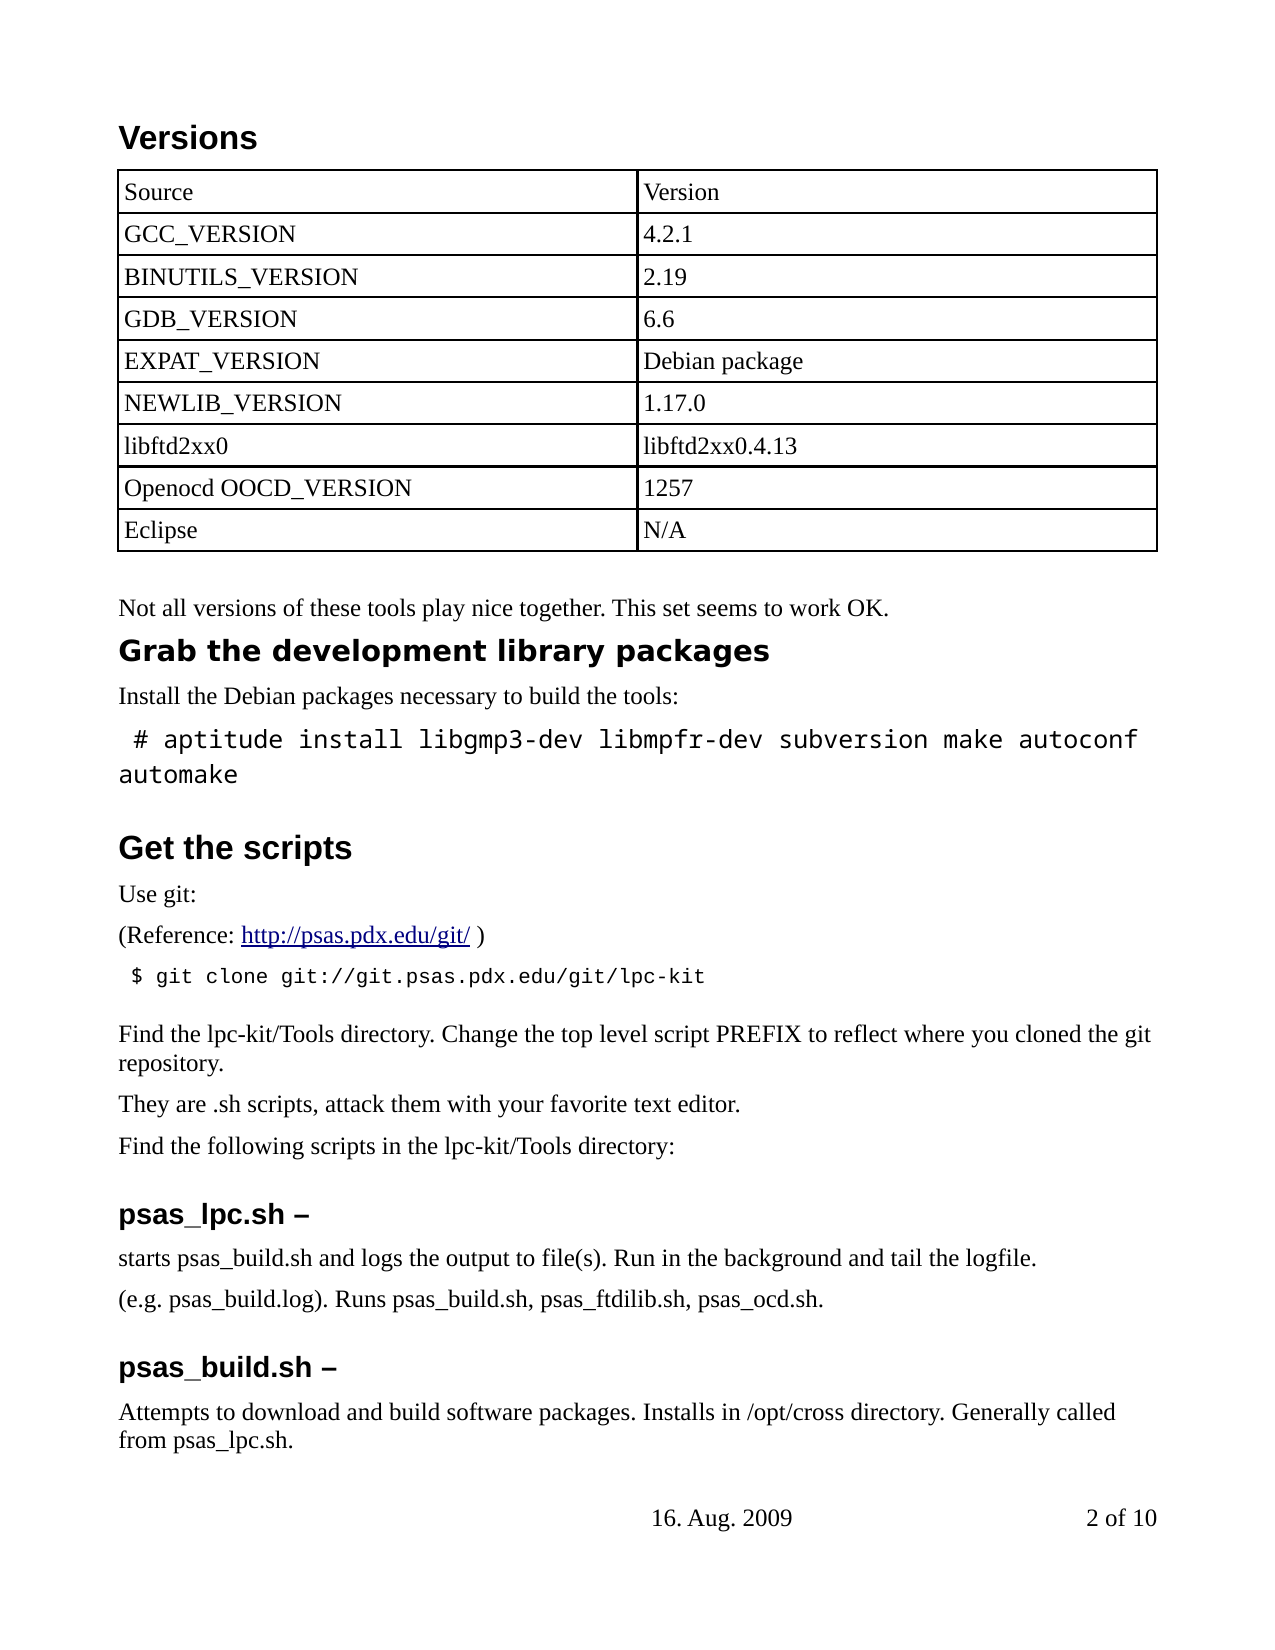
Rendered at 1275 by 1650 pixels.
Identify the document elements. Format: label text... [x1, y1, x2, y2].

subtitle Versions [118, 118, 1157, 157]
table_cell GDB_VERSION [119, 298, 636, 338]
text (e.g. psas_build.log). Runs psas_build.sh, psas_ftdilib.sh, psas_ocd.sh. [118, 1284, 1157, 1313]
text Find the following scripts in the lpc-kit/Tools directory: [118, 1131, 1157, 1159]
text Find the lpc-kit/Tools directory. Change the top level script PREFIX to reflect where you cloned the git repository. [118, 1019, 1157, 1077]
text (Reference: http://psas.pdx.edu/git/ ) [118, 920, 1157, 949]
subtitle Get the scripts [118, 828, 1157, 866]
table_cell N/A [639, 510, 1156, 550]
table_cell libftd2xx0.4.13 [639, 425, 1156, 465]
text # aptitude install libgmp3-dev libmpfr-dev subversion make autoconf automake [118, 722, 1157, 790]
table_cell NEWLIB_VERSION [119, 383, 636, 423]
subtitle psas_lpc.sh – [118, 1197, 1157, 1231]
table_header Version [639, 171, 1156, 212]
table_cell 4.2.1 [639, 214, 1156, 254]
table_cell BINUTILS_VERSION [119, 256, 636, 296]
table_cell 1257 [639, 468, 1156, 508]
text starts psas_build.sh and logs the output to file(s). Run in the background and tail the logfile. [118, 1243, 1157, 1272]
table_cell 1.17.0 [639, 383, 1156, 423]
table_cell 6.6 [639, 298, 1156, 338]
table_cell EXPAT_VERSION [119, 341, 636, 381]
subtitle psas_build.sh – [118, 1351, 1157, 1384]
text They are .sh scripts, attack them with your favorite text editor. [118, 1089, 1157, 1118]
table_cell Debian package [639, 341, 1156, 381]
table_header Source [119, 171, 636, 212]
text Use git: [118, 879, 1157, 908]
table_cell 2.19 [639, 256, 1156, 296]
text Install the Debian packages necessary to build the tools: [118, 681, 1157, 710]
table_cell GCC_VERSION [119, 214, 636, 254]
text Not all versions of these tools play nice together. This set seems to work OK. [118, 593, 1157, 622]
table_cell Eclipse [119, 510, 636, 550]
table_cell libftd2xx0 [119, 425, 636, 465]
table_cell Openocd OOCD_VERSION [119, 468, 636, 508]
text Attempts to download and build software packages. Installs in /opt/cross directory. Generally called from psas_lpc.sh. [118, 1397, 1157, 1454]
text Grab the development library packages [118, 634, 1157, 668]
text $ git clone git://git.psas.pdx.edu/git/lpc-kit [118, 961, 1157, 990]
